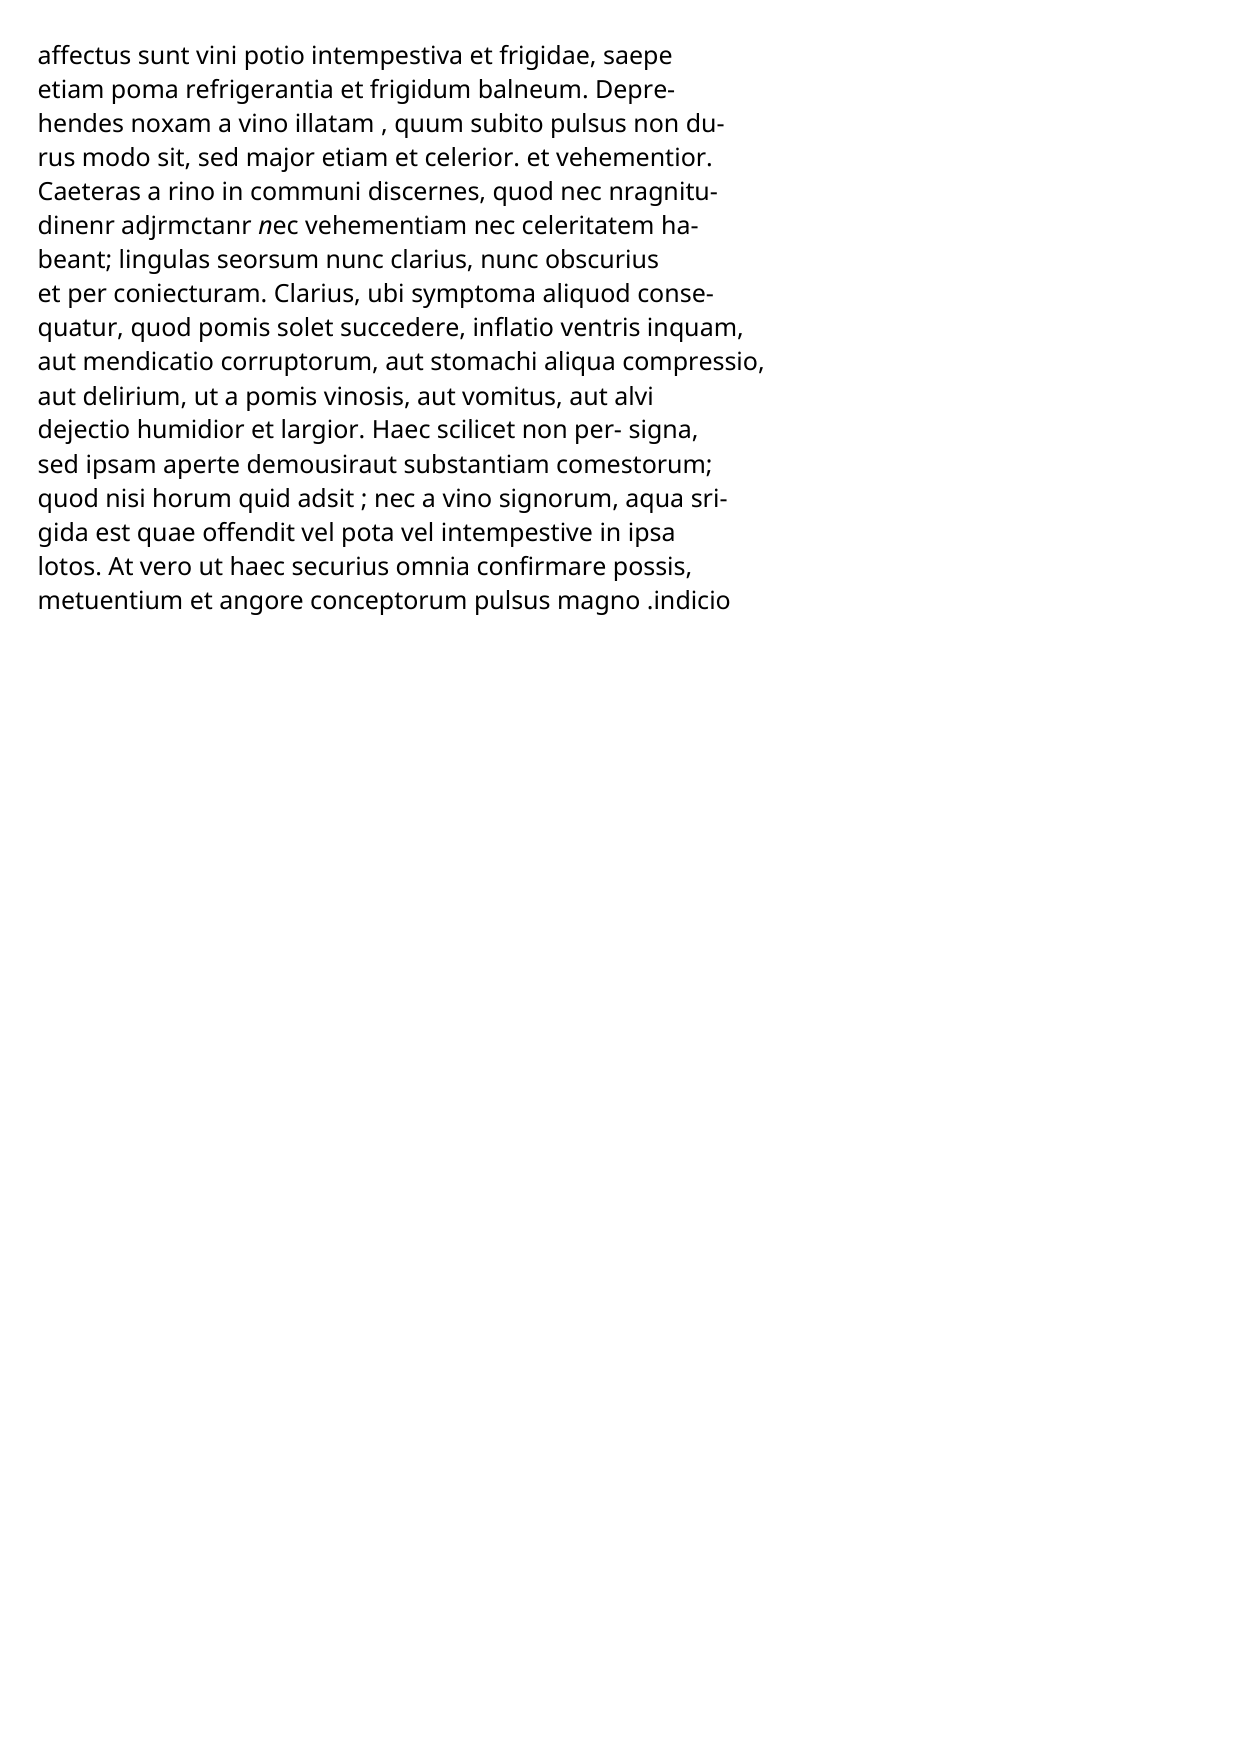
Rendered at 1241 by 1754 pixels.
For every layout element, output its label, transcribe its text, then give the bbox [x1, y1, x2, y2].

text affectus sunt vini potio intempestiva et frigidae, saepe etiam poma refrigerantia et frigidum balneum. Depre- hendes noxam a vino illatam , quum subito pulsus non du- rus modo sit, sed major etiam et celerior. et vehementior. Caeteras a rino in communi discernes, quod nec nragnitu- dinenr adjrmctanr nec vehementiam nec celeritatem ha- beant; lingulas seorsum nunc clarius, nunc obscurius et per coniecturam. Clarius, ubi symptoma aliquod conse- quatur, quod pomis solet succedere, inflatio ventris inquam, aut mendicatio corruptorum, aut stomachi aliqua compressio, aut delirium, ut a pomis vinosis, aut vomitus, aut alvi dejectio humidior et largior. Haec scilicet non per- signa, sed ipsam aperte demousiraut substantiam comestorum; quod nisi horum quid adsit ; nec a vino signorum, aqua sri- gida est quae offendit vel pota vel intempestive in ipsa lotos. At vero ut haec securius omnia confirmare possis, metuentium et angore conceptorum pulsus magno .indicio [37, 37, 1203, 617]
